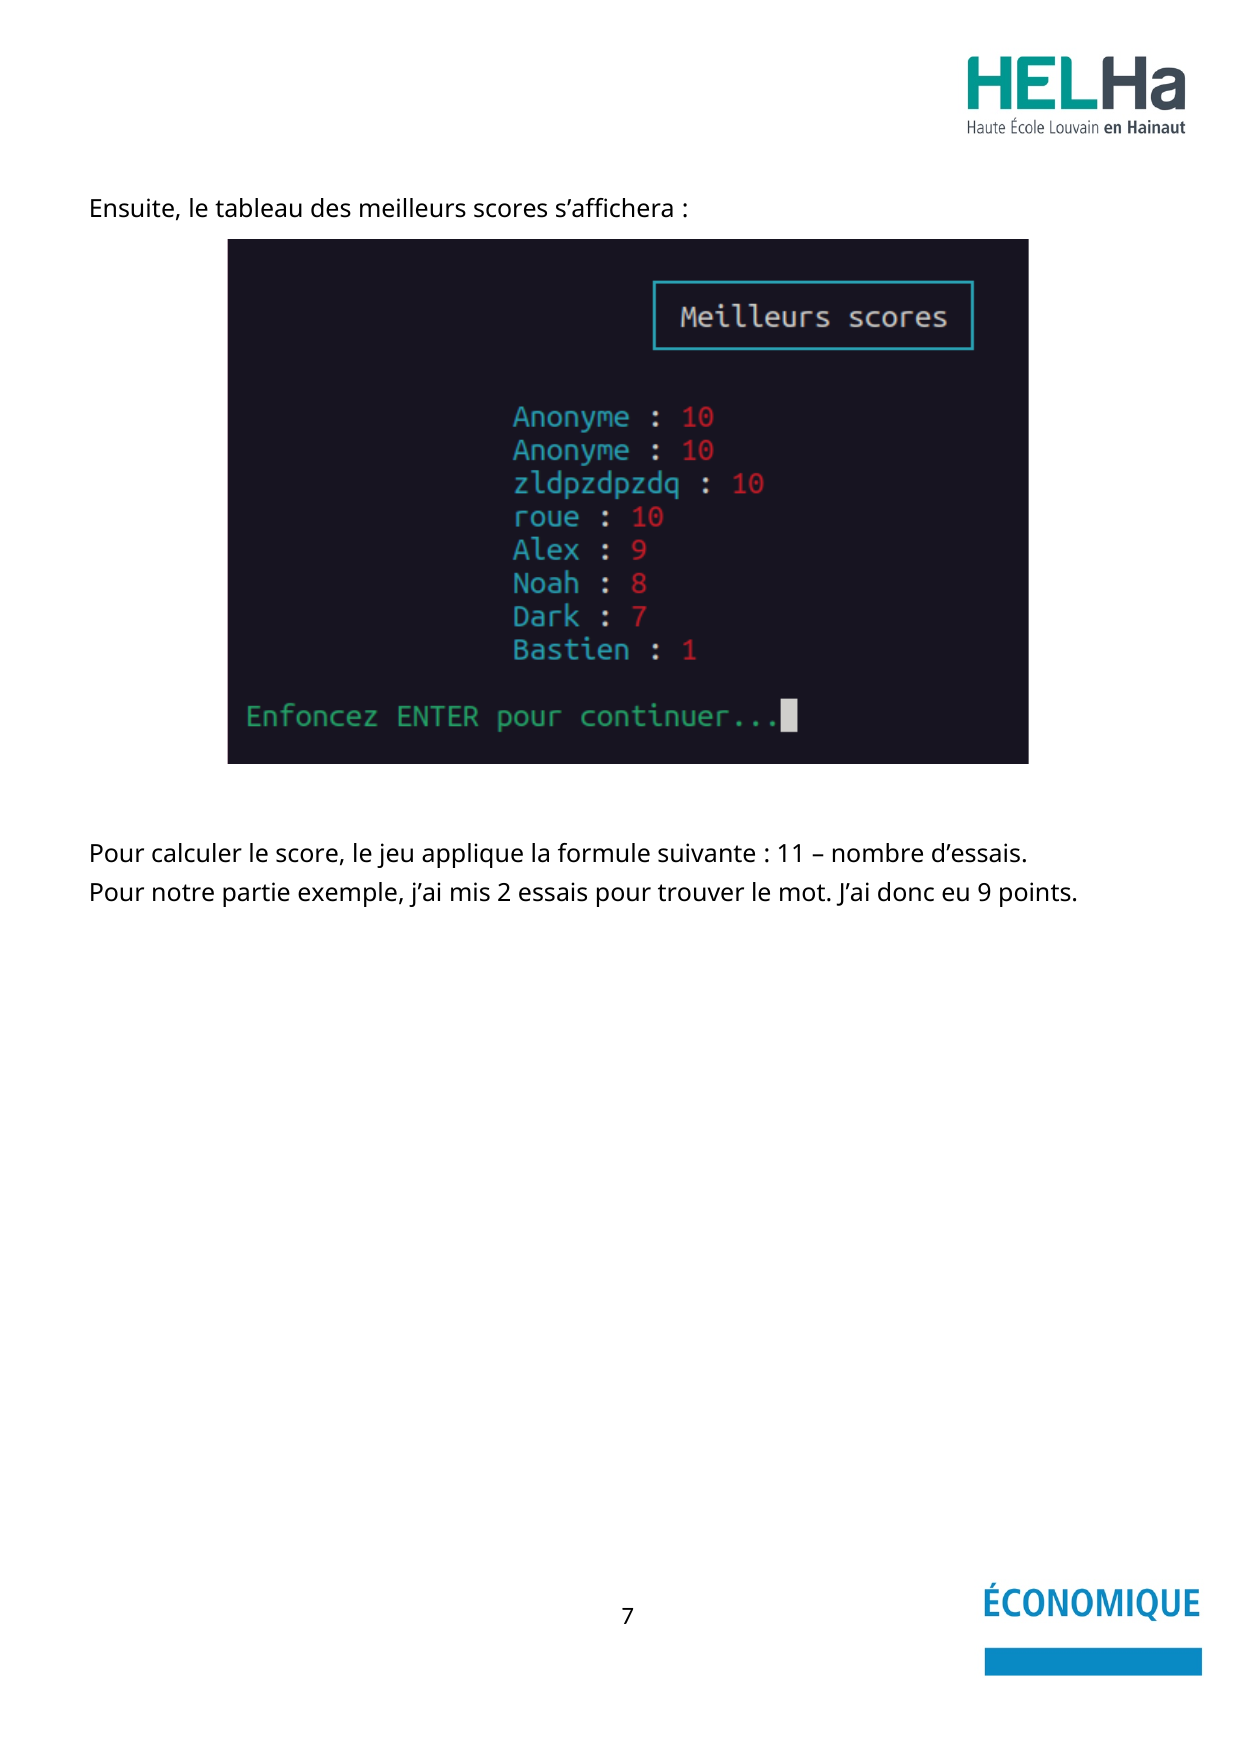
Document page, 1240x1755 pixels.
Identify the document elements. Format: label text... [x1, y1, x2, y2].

picture [227, 239, 1029, 764]
subtitle Pour calculer le score, le jeu applique la formule suivante : 11 – nombre d’essais. Pour notre partie exemple, j’ai mis 2 essais pour trouver le mot. J’ai donc eu 9 points. [88, 836, 1166, 909]
subtitle Ensuite, le tableau des meilleurs scores s’affichera : [88, 191, 1166, 225]
picture [946, 37, 1203, 153]
picture [963, 1579, 1221, 1695]
